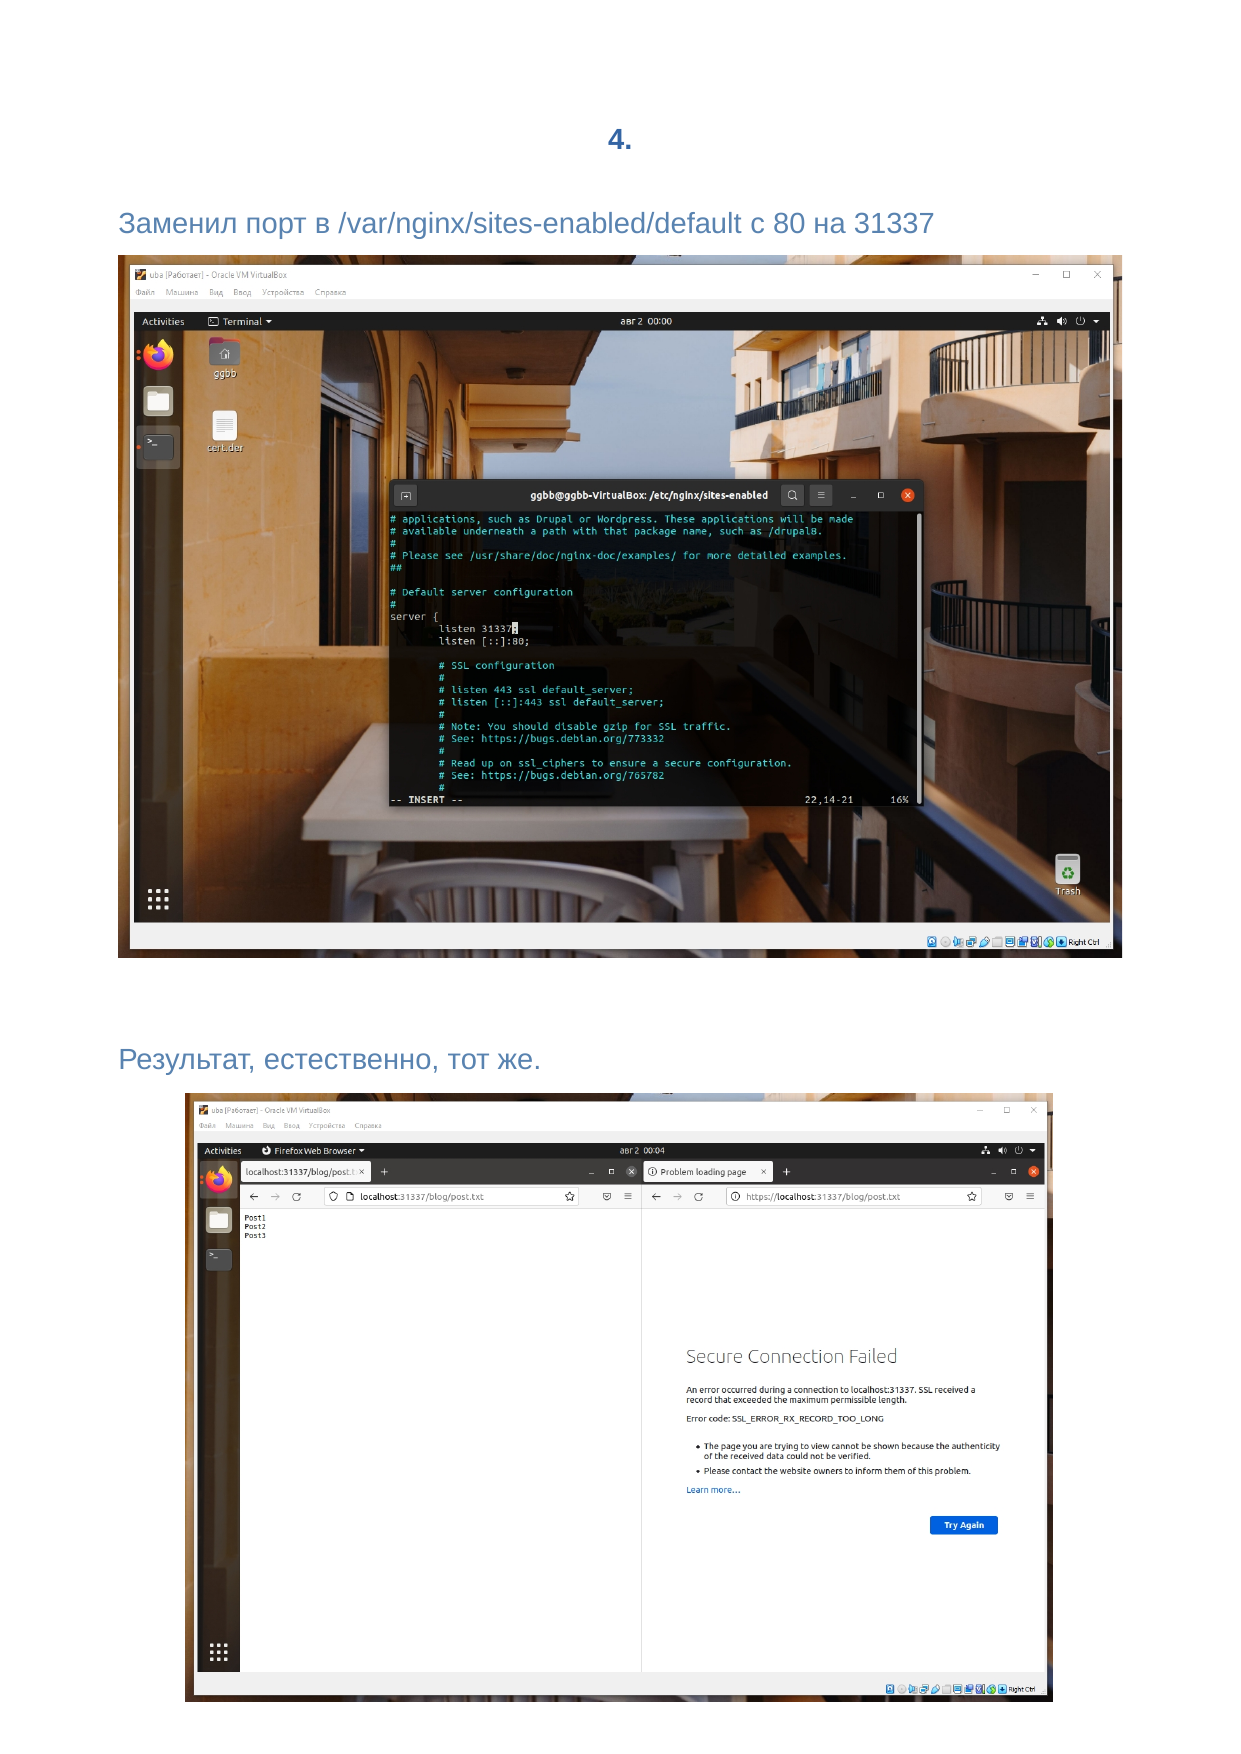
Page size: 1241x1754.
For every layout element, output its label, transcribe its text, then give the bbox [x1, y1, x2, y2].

picture [185, 1093, 1053, 1702]
picture [118, 255, 1123, 958]
text 4. [118, 118, 1122, 156]
text Заменил порт в /var/nginx/sites-enabled/default с 80 на 31337 [118, 202, 1122, 240]
text Результат, естественно, тот же. [118, 1038, 1122, 1076]
